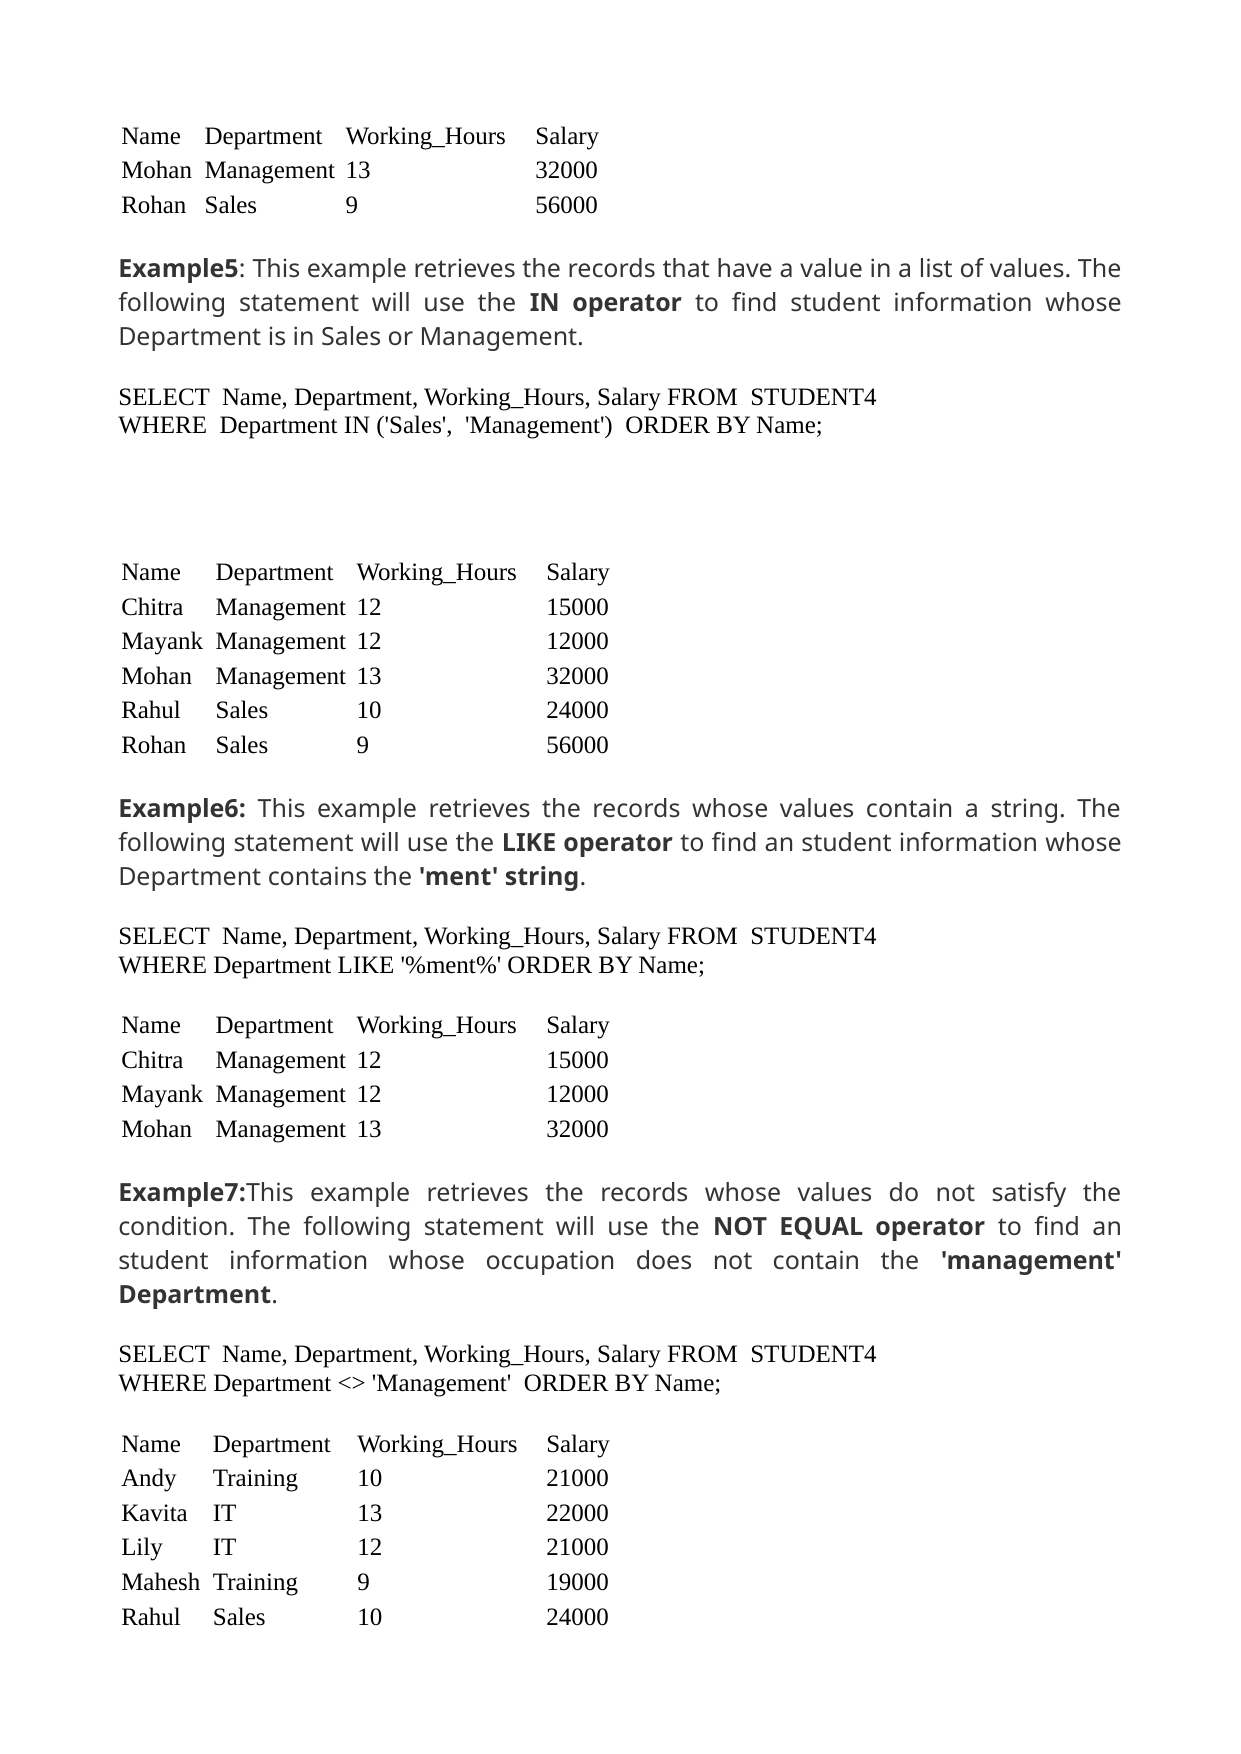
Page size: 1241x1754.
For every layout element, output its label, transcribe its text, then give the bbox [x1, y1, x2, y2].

table_cell 32000 [532, 153, 685, 187]
table_cell 15000 [543, 1042, 656, 1077]
table_header Name [118, 554, 212, 589]
table_cell Rahul [118, 1599, 210, 1633]
table_cell IT [210, 1530, 354, 1564]
text WHERE Department LIKE '%ment%' ORDER BY Name; [118, 950, 1122, 979]
table_cell 10 [354, 1460, 543, 1495]
table_cell Chitra [118, 589, 212, 623]
table_cell 12 [354, 1530, 543, 1564]
table_cell 56000 [543, 727, 656, 762]
table_cell 13 [354, 1111, 543, 1146]
table_header Working_Hours [354, 1008, 543, 1042]
table_cell 19000 [543, 1564, 656, 1599]
table_cell Management [213, 589, 353, 623]
table_cell 32000 [543, 1111, 656, 1146]
table_cell 24000 [543, 693, 656, 727]
table_cell Lily [118, 1530, 210, 1564]
table_cell Training [210, 1460, 354, 1495]
table_cell Mayank [118, 623, 212, 658]
table_cell Rahul [118, 693, 212, 727]
text WHERE Department <> 'Management' ORDER BY Name; [118, 1368, 1122, 1397]
table_header Working_Hours [343, 118, 532, 153]
table_cell 9 [343, 187, 532, 222]
table_header Working_Hours [354, 1426, 543, 1460]
table_cell Mohan [118, 153, 201, 187]
text SELECT Name, Department, Working_Hours, Salary FROM STUDENT4 [118, 382, 1122, 410]
table_header Name [118, 1008, 212, 1042]
table_cell Mohan [118, 1111, 212, 1146]
table_cell 32000 [543, 658, 656, 692]
table_cell 13 [343, 153, 532, 187]
table_header Name [118, 1426, 210, 1460]
table_cell Kavita [118, 1495, 210, 1529]
table_header Salary [543, 554, 656, 589]
table_cell 13 [354, 658, 543, 692]
table_cell Sales [213, 693, 353, 727]
table_cell Management [213, 658, 353, 692]
table_cell Sales [201, 187, 342, 222]
table_cell Andy [118, 1460, 210, 1495]
table_header Salary [532, 118, 685, 153]
text Example6: This example retrieves the records whose values contain a string. The following statement will use the LIKE operator to find an student information whose Department contains the 'ment' string. [118, 790, 1122, 892]
table_cell Mayank [118, 1077, 212, 1111]
table_header Department [213, 554, 353, 589]
table_cell 12 [354, 589, 543, 623]
table_header Name [118, 118, 201, 153]
table_cell 10 [354, 1599, 543, 1633]
table_cell Management [213, 1042, 353, 1077]
table_cell IT [210, 1495, 354, 1529]
table_header Department [213, 1008, 353, 1042]
table_cell 21000 [543, 1460, 656, 1495]
text SELECT Name, Department, Working_Hours, Salary FROM STUDENT4 [118, 921, 1122, 950]
table_cell 22000 [543, 1495, 656, 1529]
table_cell 10 [354, 693, 543, 727]
table_cell Management [213, 1077, 353, 1111]
table_cell 9 [354, 727, 543, 762]
table_cell 15000 [543, 589, 656, 623]
text WHERE Department IN ('Sales', 'Management') ORDER BY Name; [118, 410, 1122, 439]
table_cell 12000 [543, 623, 656, 658]
table_cell 24000 [543, 1599, 656, 1633]
table_cell 12000 [543, 1077, 656, 1111]
text Example7:This example retrieves the records whose values do not satisfy the condition. The following statement will use the NOT EQUAL operator to find an student information whose occupation does not contain the 'management' Department. [118, 1174, 1122, 1311]
table_cell 9 [354, 1564, 543, 1599]
table_cell 56000 [532, 187, 685, 222]
table_cell Chitra [118, 1042, 212, 1077]
table_header Department [210, 1426, 354, 1460]
table_cell Management [201, 153, 342, 187]
table_cell Management [213, 623, 353, 658]
text SELECT Name, Department, Working_Hours, Salary FROM STUDENT4 [118, 1339, 1122, 1368]
table_cell 12 [354, 1077, 543, 1111]
table_header Working_Hours [354, 554, 543, 589]
table_cell Training [210, 1564, 354, 1599]
table_header Department [201, 118, 342, 153]
table_cell 12 [354, 1042, 543, 1077]
table_cell Sales [210, 1599, 354, 1633]
table_cell 12 [354, 623, 543, 658]
table_cell Mahesh [118, 1564, 210, 1599]
text Example5: This example retrieves the records that have a value in a list of values. The following statement will use the IN operator to find student information whose Department is in Sales or Management. [118, 251, 1122, 353]
table_cell 21000 [543, 1530, 656, 1564]
table_cell Management [213, 1111, 353, 1146]
table_cell Sales [213, 727, 353, 762]
table_cell Rohan [118, 727, 212, 762]
table_header Salary [543, 1426, 656, 1460]
table_cell 13 [354, 1495, 543, 1529]
table_cell Mohan [118, 658, 212, 692]
table_cell Rohan [118, 187, 201, 222]
table_header Salary [543, 1008, 656, 1042]
